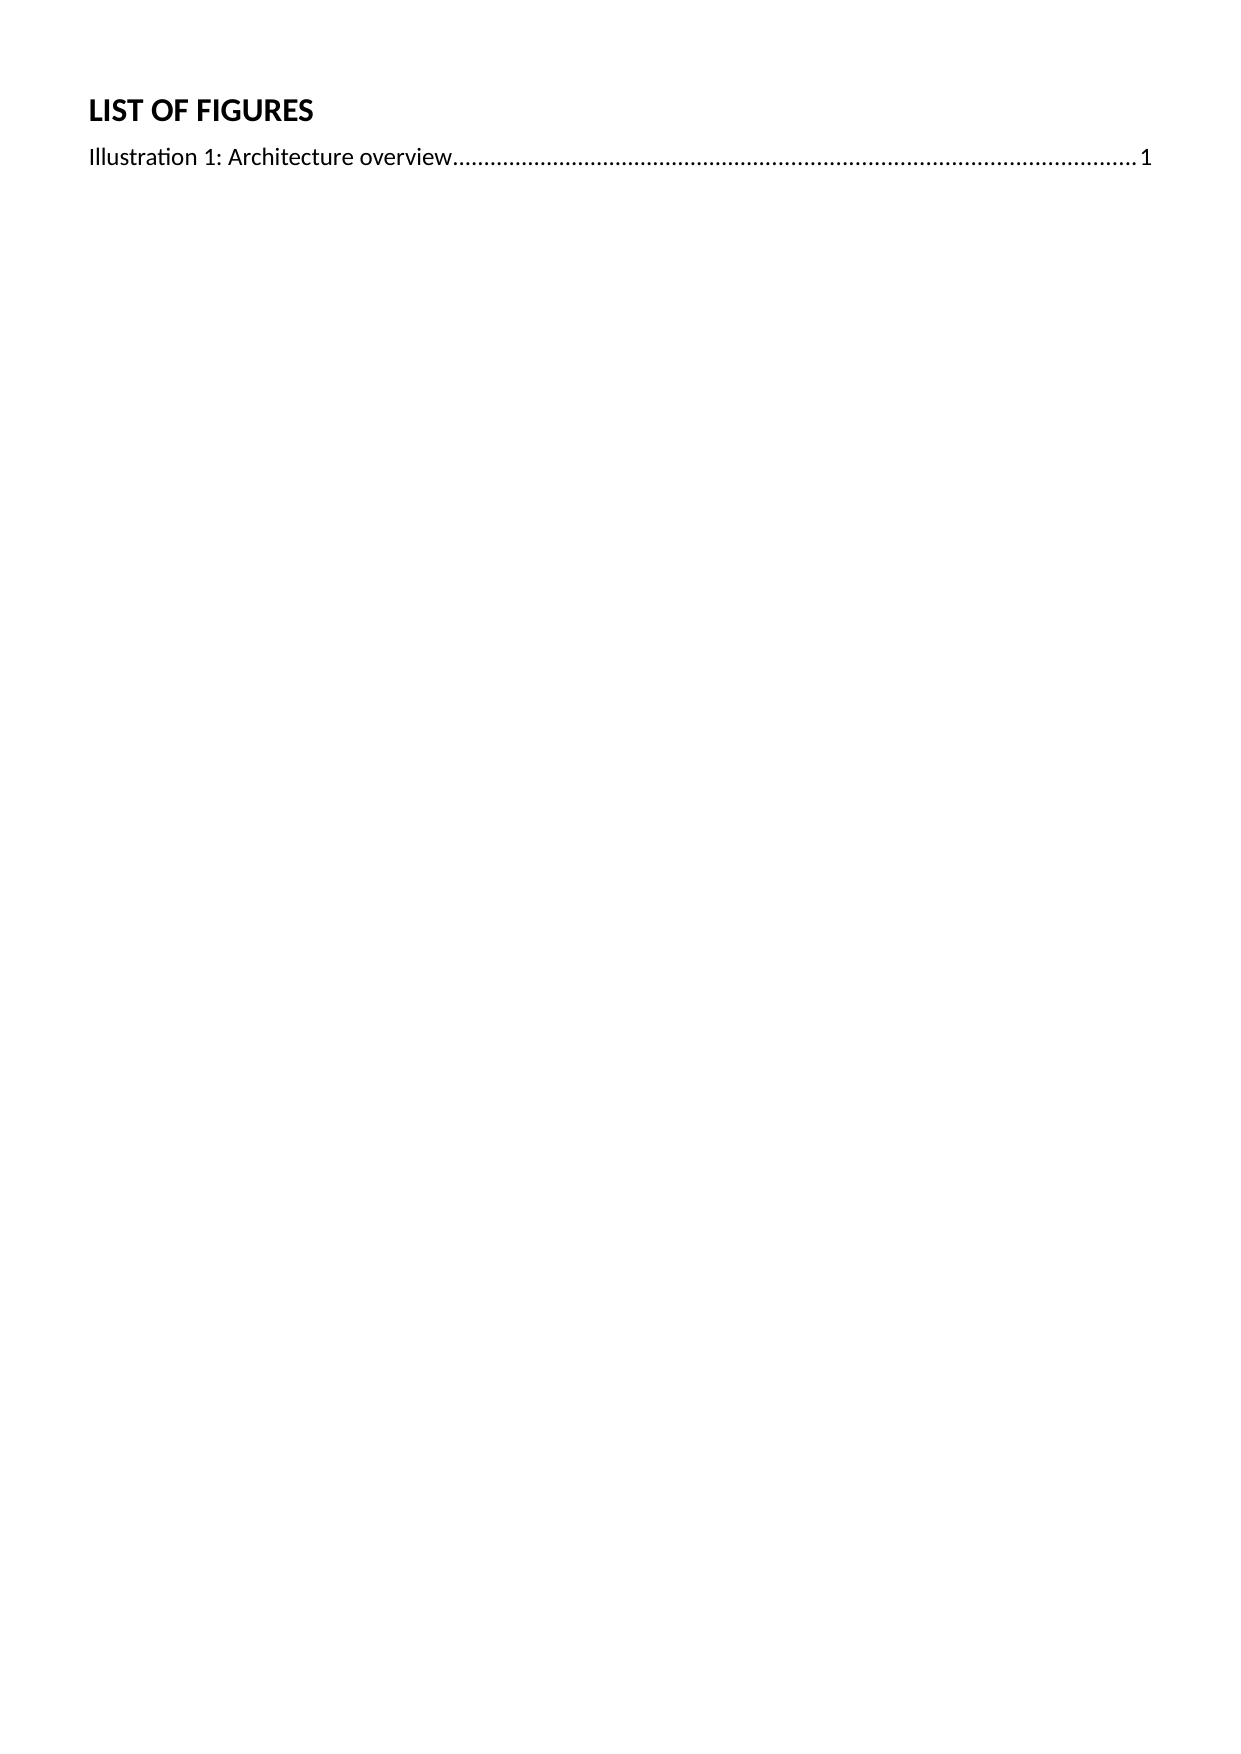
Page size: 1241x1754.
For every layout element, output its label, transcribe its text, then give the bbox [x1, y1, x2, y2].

text Illustration 1: Architecture overview 1 [88, 141, 1152, 172]
subtitle LIST OF FIGURES [88, 88, 1152, 129]
